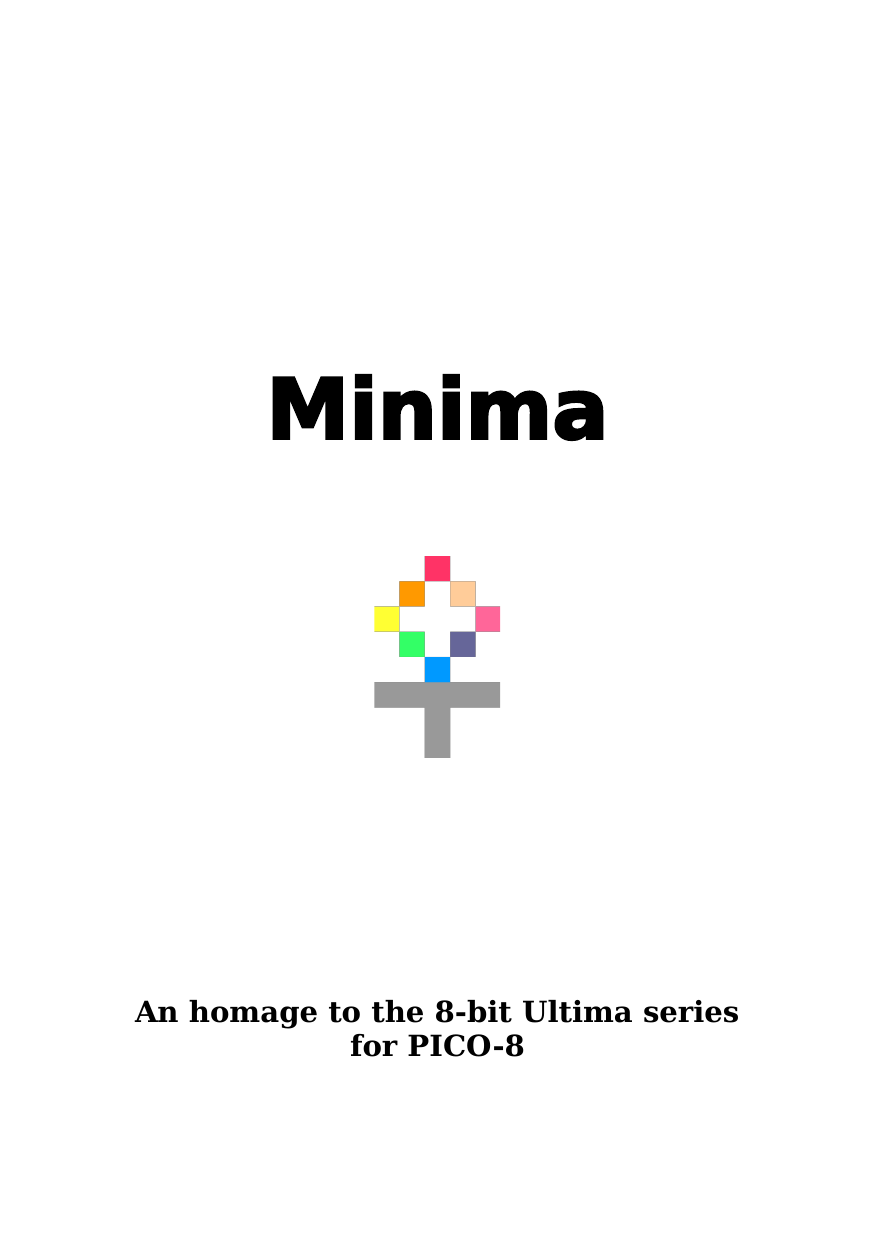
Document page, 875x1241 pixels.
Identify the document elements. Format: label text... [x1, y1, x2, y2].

subtitle An homage to the 8-bit Ultima series for PICO-8 [118, 995, 756, 1063]
picture [374, 556, 501, 758]
title Minima [118, 381, 756, 456]
